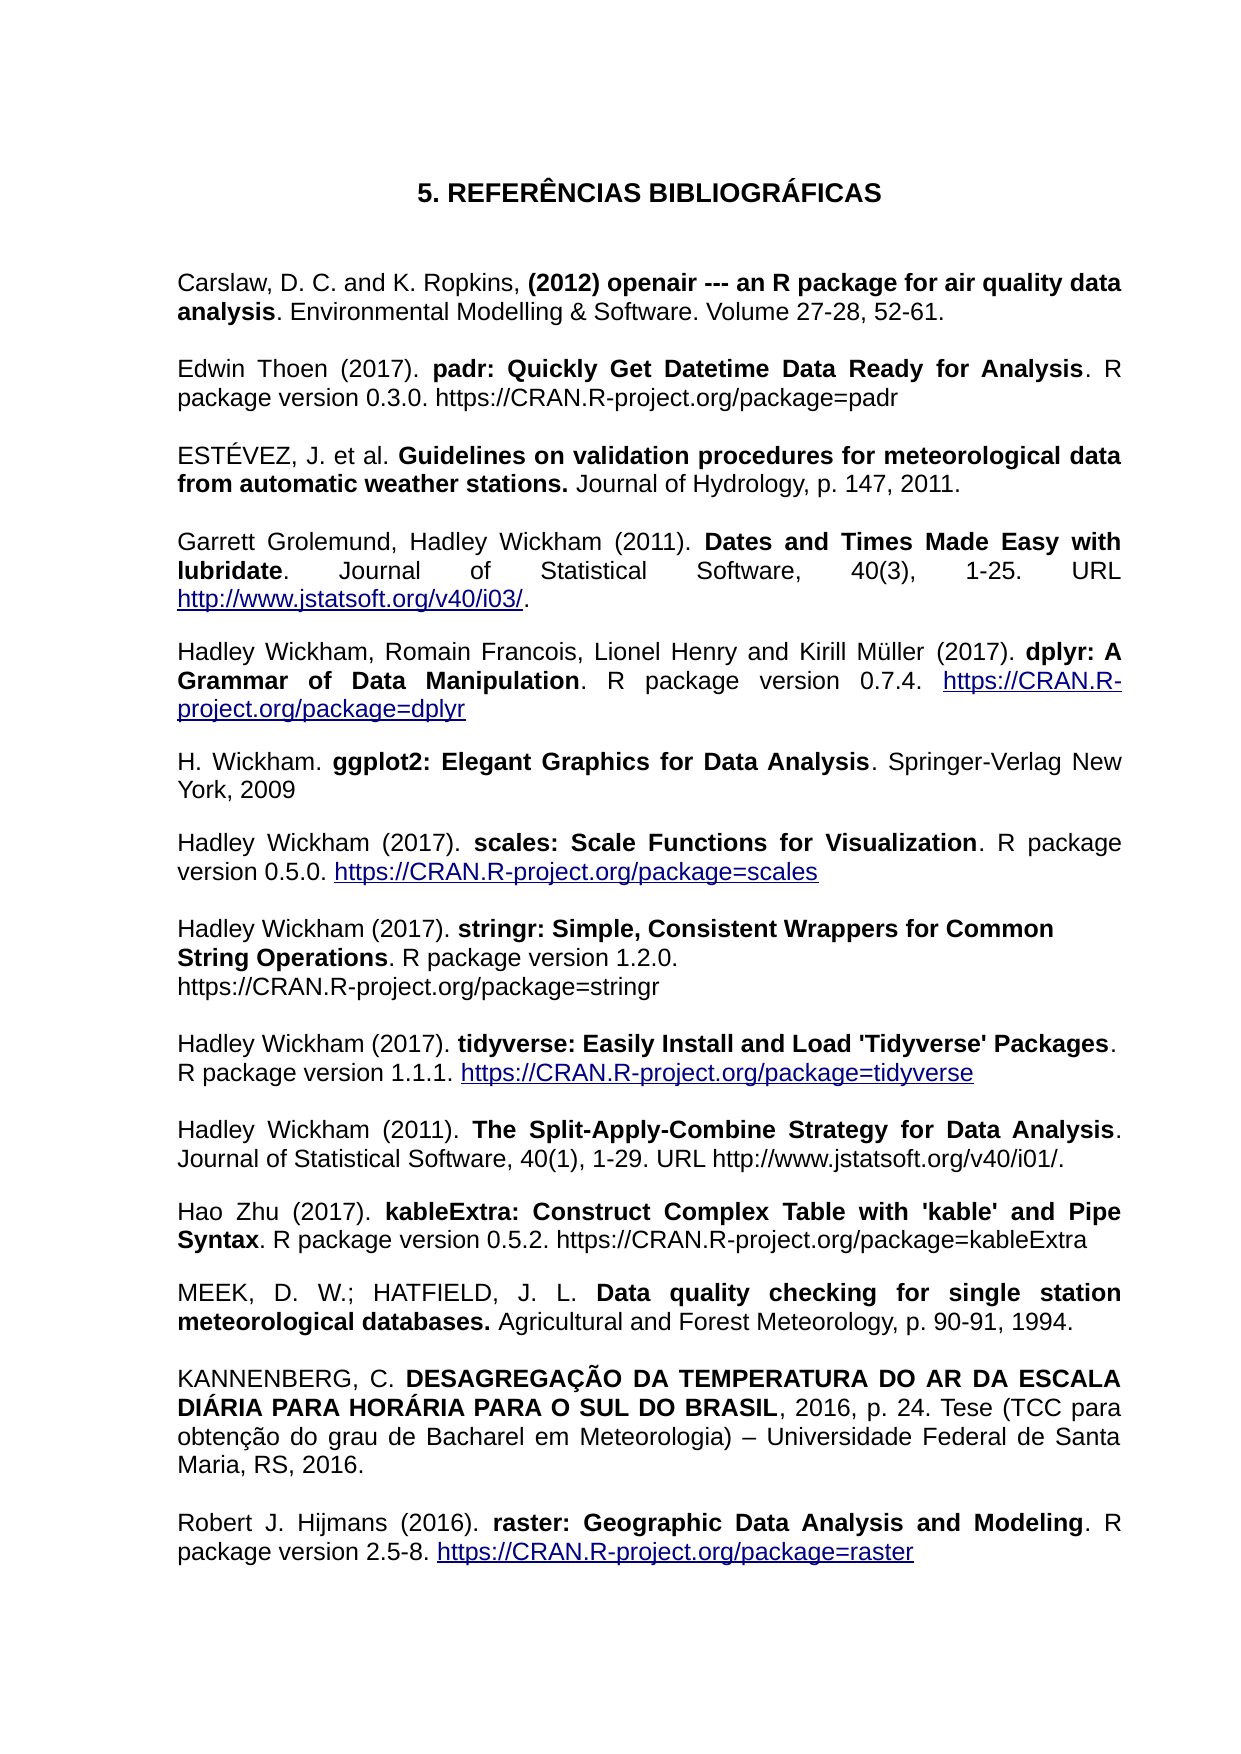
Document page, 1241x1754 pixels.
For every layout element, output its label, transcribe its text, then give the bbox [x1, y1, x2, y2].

text Hao Zhu (2017). kableExtra: Construct Complex Table with 'kable' and Pipe Syntax. R package version 0.5.2. https://CRAN.R-project.org/package=kableExtra [177, 1197, 1122, 1254]
text H. Wickham. ggplot2: Elegant Graphics for Data Analysis. Springer-Verlag New York, 2009 [177, 747, 1122, 804]
text Hadley Wickham, Romain Francois, Lionel Henry and Kirill Müller (2017). dplyr: A Grammar of Data Manipulation. R package version 0.7.4. https://CRAN.R-project.org/package=dplyr [177, 637, 1122, 723]
text Hadley Wickham (2017). scales: Scale Functions for Visualization. R package version 0.5.0. https://CRAN.R-project.org/package=scales [177, 828, 1122, 885]
text Robert J. Hijmans (2016). raster: Geographic Data Analysis and Modeling. R package version 2.5-8. https://CRAN.R-project.org/package=raster [177, 1508, 1122, 1565]
text MEEK, D. W.; HATFIELD, J. L. Data quality checking for single station meteorological databases. Agricultural and Forest Meteorology, p. 90-91, 1994. [177, 1278, 1122, 1335]
text 5. REFERÊNCIAS BIBLIOGRÁFICAS [177, 177, 1122, 208]
text ESTÉVEZ, J. et al. Guidelines on validation procedures for meteorological data from automatic weather stations. Journal of Hydrology, p. 147, 2011. [177, 441, 1122, 498]
text Hadley Wickham (2017). tidyverse: Easily Install and Load 'Tidyverse' Packages. R package version 1.1.1. https://CRAN.R-project.org/package=tidyverse [177, 1029, 1122, 1087]
text Edwin Thoen (2017). padr: Quickly Get Datetime Data Ready for Analysis. R package version 0.3.0. https://CRAN.R-project.org/package=padr [177, 354, 1122, 412]
text Hadley Wickham (2017). stringr: Simple, Consistent Wrappers for Common String Operations. R package version 1.2.0. https://CRAN.R-project.org/package=stringr [177, 914, 1122, 1000]
text Hadley Wickham (2011). The Split-Apply-Combine Strategy for Data Analysis. Journal of Statistical Software, 40(1), 1-29. URL http://www.jstatsoft.org/v40/i01/. [177, 1115, 1122, 1173]
text Carslaw, D. C. and K. Ropkins, (2012) openair --- an R package for air quality data analysis. Environmental Modelling & Software. Volume 27-28, 52-61. [177, 268, 1122, 326]
text KANNENBERG, C. DESAGREGAÇÃO DA TEMPERATURA DO AR DA ESCALA DIÁRIA PARA HORÁRIA PARA O SUL DO BRASIL, 2016, p. 24. Tese (TCC para obtenção do grau de Bacharel em Meteorologia) – Universidade Federal de Santa Maria, RS, 2016. [177, 1364, 1122, 1479]
text Garrett Grolemund, Hadley Wickham (2011). Dates and Times Made Easy with lubridate. Journal of Statistical Software, 40(3), 1-25. URL http://www.jstatsoft.org/v40/i03/. [177, 527, 1122, 613]
